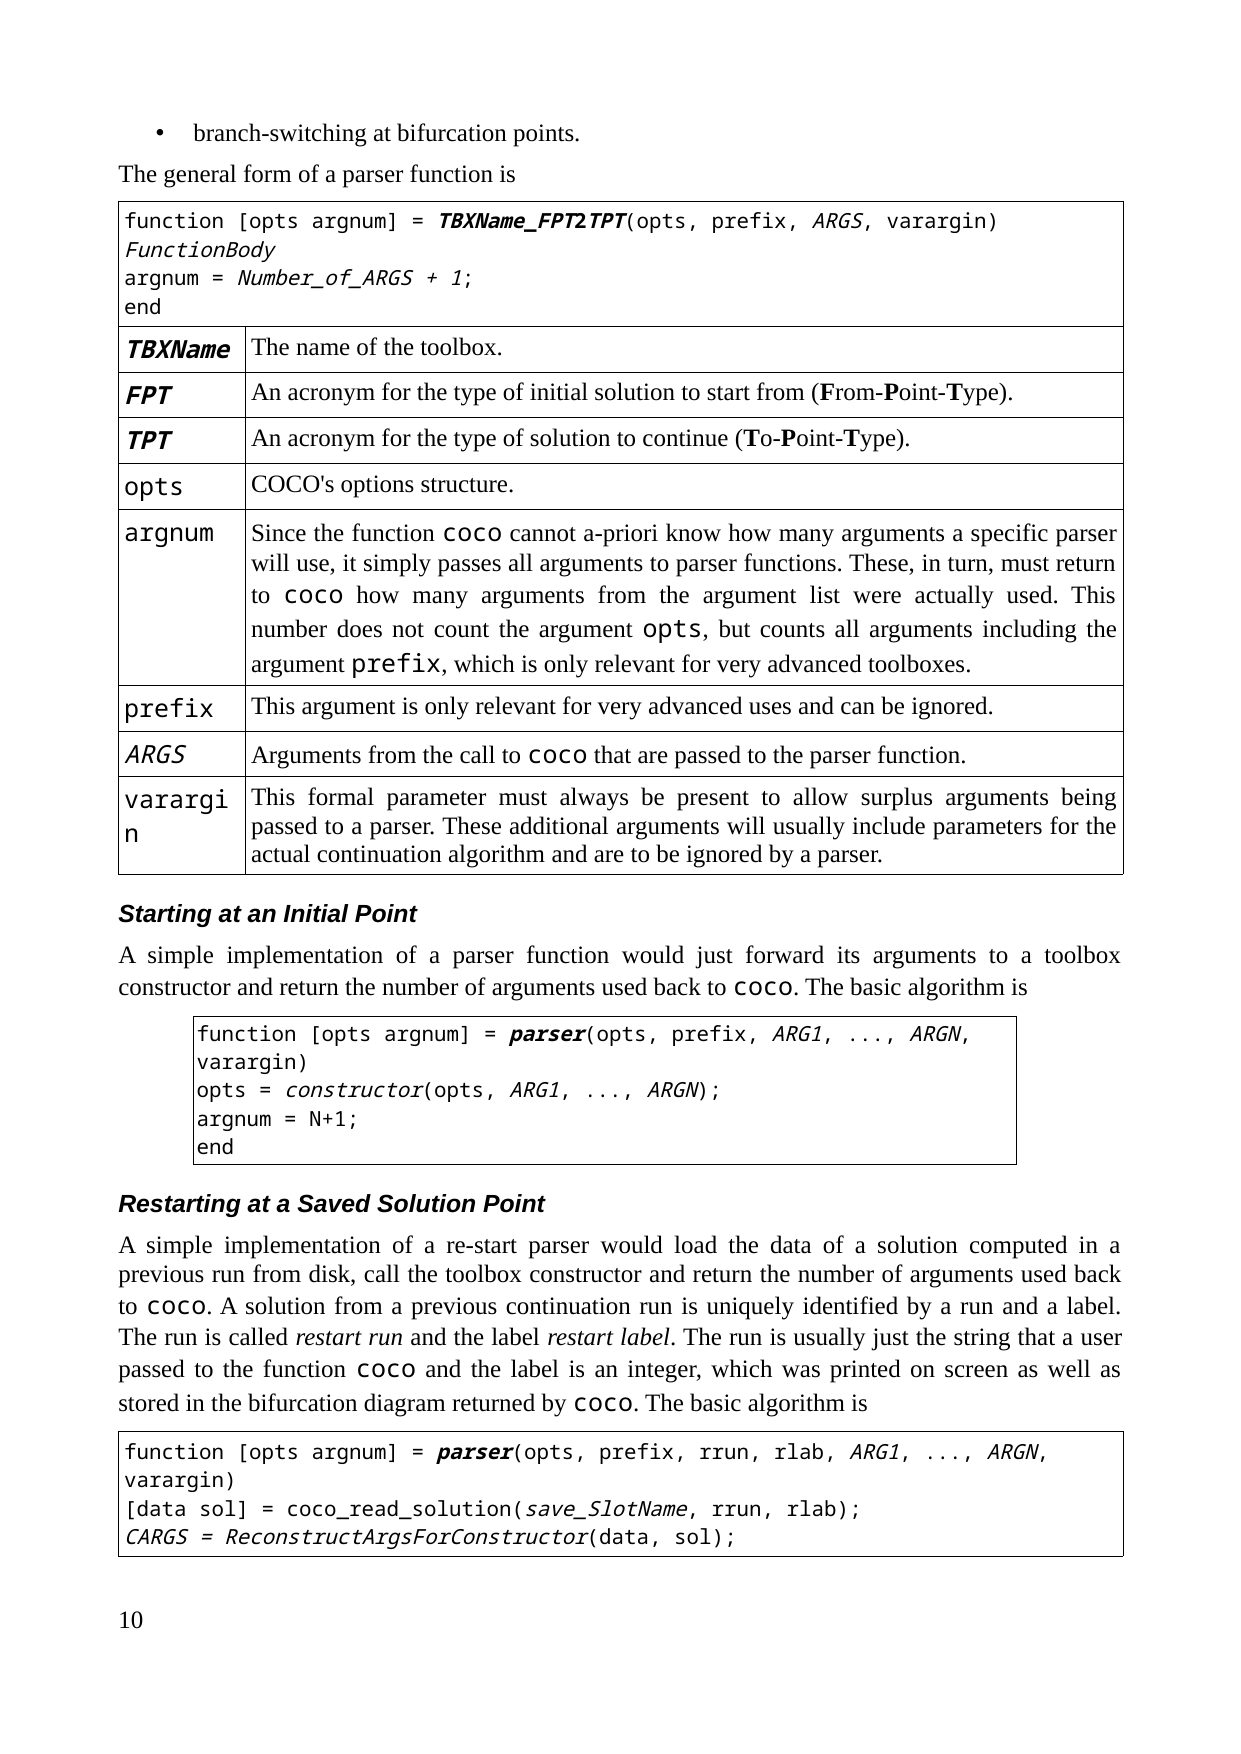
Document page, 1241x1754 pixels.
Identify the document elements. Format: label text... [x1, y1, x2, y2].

text A simple implementation of a parser function would just forward its arguments to a toolbox constructor and return the number of arguments used back to coco. The basic algorithm is [118, 940, 1122, 1003]
table_cell TBXName [119, 327, 245, 372]
table_cell TPT [119, 418, 245, 463]
table_cell An acronym for the type of initial solution to start from (From-Point-Type). [246, 373, 1123, 417]
table_cell An acronym for the type of solution to continue (To-Point-Type). [246, 418, 1123, 463]
table_cell opts [119, 464, 245, 508]
table_cell The name of the toolbox. [246, 327, 1123, 372]
table_cell varargin [119, 777, 245, 874]
table_cell ARGS [119, 732, 245, 776]
text function [opts argnum] = parser(opts, prefix, ARG1, ..., ARGN, varargin) [194, 1017, 1016, 1072]
text end [194, 1129, 1016, 1164]
table_cell This argument is only relevant for very advanced uses and can be ignored. [246, 686, 1123, 731]
table_cell COCO's options structure. [246, 464, 1123, 508]
text argnum = N+1; [194, 1101, 1016, 1129]
table_cell FPT [119, 373, 245, 417]
table_header function [opts argnum] = TBXName_FPT2TPT(opts, prefix, ARGS, varargin) FunctionBody argnum = Number_of_ARGS + 1; end [119, 202, 1123, 326]
table_cell Since the function coco cannot a-priori know how many arguments a specific parser will use, it simply passes all arguments to parser functions. These, in turn, must return to coco how many arguments from the argument list were actually used. This number does not count the argument opts, but counts all arguments including the argument prefix, which is only relevant for very advanced toolboxes. [246, 510, 1123, 685]
table_header function [opts argnum] = parser(opts, prefix, rrun, rlab, ARG1, ..., ARGN, varargin) [data sol] = coco_read_solution(save_SlotName, rrun, rlab); CARGS = ReconstructArgsForConstructor(data, sol); [119, 1432, 1123, 1556]
table_cell This formal parameter must always be present to allow surplus arguments being passed to a parser. These additional arguments will usually include parameters for the actual continuation algorithm and are to be ignored by a parser. [246, 777, 1123, 874]
subtitle Restarting at a Saved Solution Point [118, 1189, 1122, 1217]
text A simple implementation of a re-start parser would load the data of a solution computed in a previous run from disk, call the toolbox constructor and return the number of arguments used back to coco. A solution from a previous continuation run is uniquely identified by a run and a label. The run is called restart run and the label restart label. The run is usually just the string that a user passed to the function coco and the label is an integer, which was printed on screen as well as stored in the bifurcation diagram returned by coco. The basic algorithm is [118, 1230, 1122, 1418]
text opts = constructor(opts, ARG1, ..., ARGN); [194, 1072, 1016, 1101]
table_cell prefix [119, 686, 245, 731]
text The general form of a parser function is [118, 159, 1122, 188]
list branch-switching at bifurcation points. [156, 118, 1122, 147]
table_cell Arguments from the call to coco that are passed to the parser function. [246, 732, 1123, 776]
table_cell argnum [119, 510, 245, 685]
subtitle Starting at an Initial Point [118, 899, 1122, 928]
